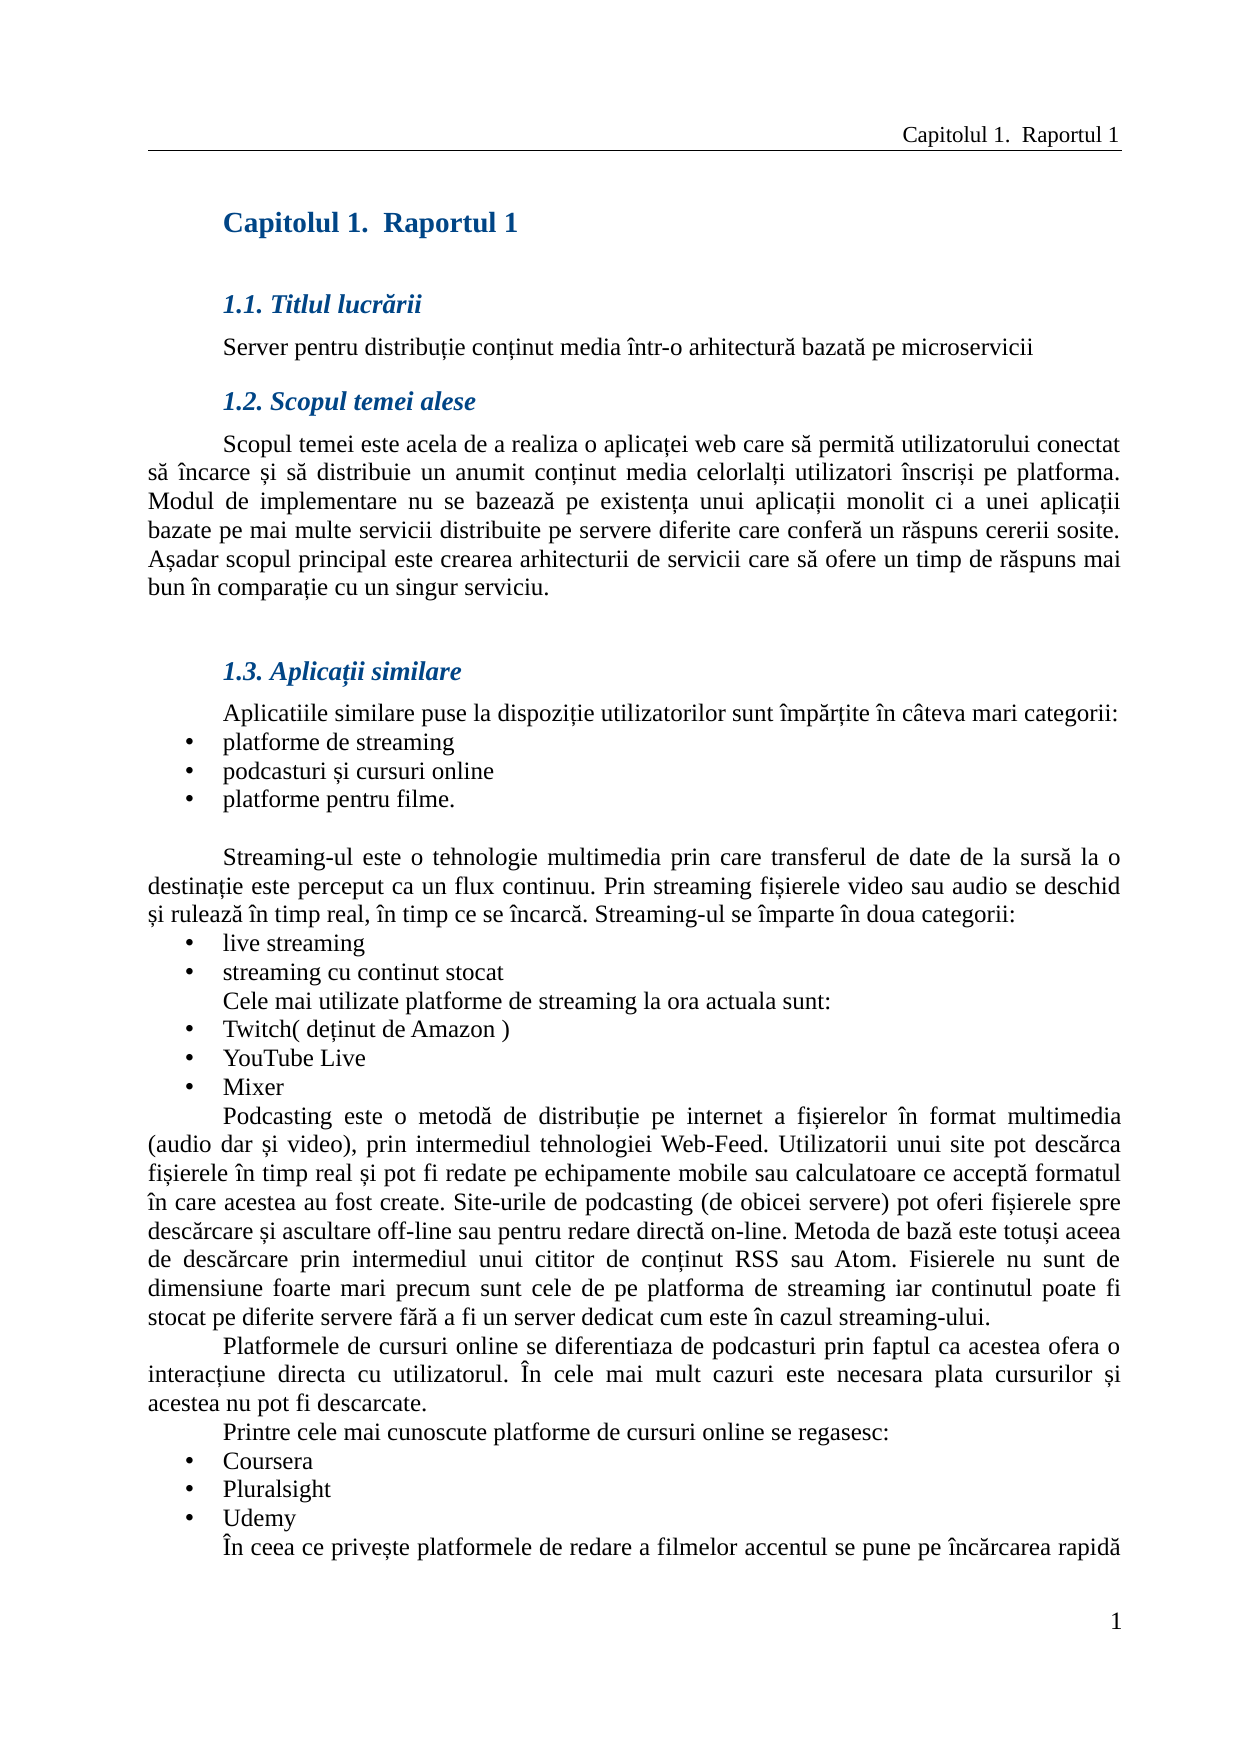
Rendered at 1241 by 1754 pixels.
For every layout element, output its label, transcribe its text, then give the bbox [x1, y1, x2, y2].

list platforme pentru filme. [185, 784, 1122, 813]
text Streaming-ul este o tehnologie multimedia prin care transferul de date de la sursă la o destinație este perceput ca un flux continuu. Prin streaming fișierele video sau audio se deschid și rulează în timp real, în timp ce se încarcă. Streaming-ul se împarte în doua categorii: [148, 842, 1122, 928]
subtitle Aplicații similare [223, 655, 1122, 686]
subtitle Titlul lucrării [223, 288, 1122, 319]
list streaming cu continut stocat [185, 957, 1122, 986]
list Mixer [185, 1072, 1122, 1101]
list Coursera [185, 1446, 1122, 1474]
text Podcasting este o metodă de distribuție pe internet a fișierelor în format multimedia (audio dar și video), prin intermediul tehnologiei Web-Feed. Utilizatorii unui site pot descărca fișierele în timp real și pot fi redate pe echipamente mobile sau calculatoare ce acceptă formatul în care acestea au fost create. Site-urile de podcasting (de obicei servere) pot oferi fișierele spre descărcare și ascultare off-line sau pentru redare directă on-line. Metoda de bază este totuși aceea de descărcare prin intermediul unui cititor de conținut RSS sau Atom. Fisierele nu sunt de dimensiune foarte mari precum sunt cele de pe platforma de streaming iar continutul poate fi stocat pe diferite servere fără a fi un server dedicat cum este în cazul streaming-ului. [148, 1101, 1122, 1331]
text Printre cele mai cunoscute platforme de cursuri online se regasesc: [148, 1417, 1122, 1446]
text Aplicatiile similare puse la dispoziție utilizatorilor sunt împărțite în câteva mari categorii: [148, 698, 1122, 727]
text Scopul temei este acela de a realiza o aplicaței web care să permită utilizatorului conectat să încarce și să distribuie un anumit conținut media celorlalți utilizatori înscriși pe platforma. Modul de implementare nu se bazează pe existența unui aplicații monolit ci a unei aplicații bazate pe mai multe servicii distribuite pe servere diferite care conferă un răspuns cererii sosite. Așadar scopul principal este crearea arhitecturii de servicii care să ofere un timp de răspuns mai bun în comparație cu un singur serviciu. [148, 429, 1122, 601]
subtitle Raportul 1 [148, 205, 1122, 238]
text În ceea ce privește platformele de redare a filmelor accentul se pune pe încărcarea rapidă [148, 1532, 1122, 1561]
list YouTube Live [185, 1043, 1122, 1072]
list Pluralsight [185, 1474, 1122, 1503]
list podcasturi și cursuri online [185, 756, 1122, 784]
text Platformele de cursuri online se diferentiaza de podcasturi prin faptul ca acestea ofera o interacțiune directa cu utilizatorul. În cele mai mult cazuri este necesara plata cursurilor și acestea nu pot fi descarcate. [148, 1331, 1122, 1417]
list Twitch( deținut de Amazon ) [185, 1014, 1122, 1043]
text Server pentru distribuție conținut media într-o arhitectură bazată pe microservicii [148, 332, 1122, 360]
list Udemy [185, 1503, 1122, 1532]
text Cele mai utilizate platforme de streaming la ora actuala sunt: [148, 986, 1122, 1014]
list live streaming [185, 928, 1122, 957]
list platforme de streaming [185, 727, 1122, 756]
subtitle Scopul temei alese [223, 385, 1122, 416]
